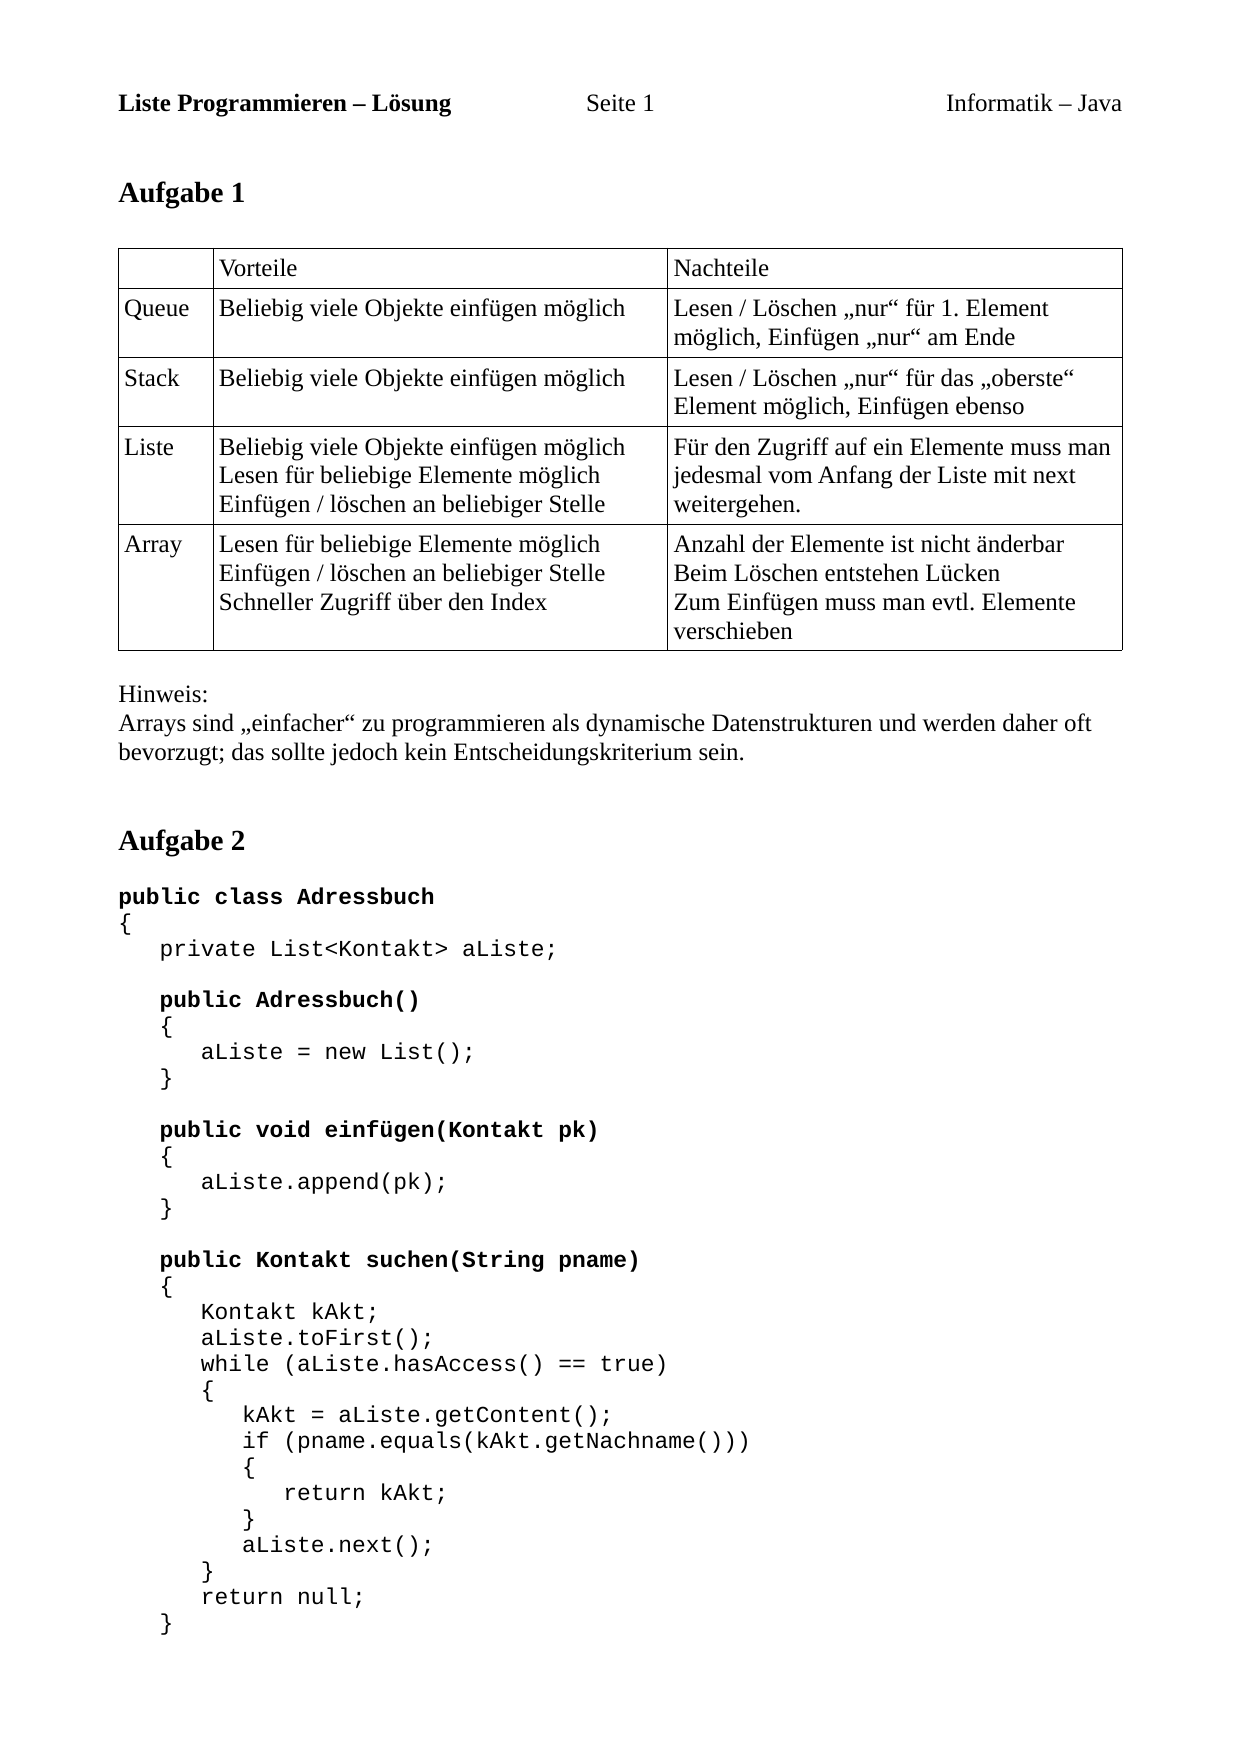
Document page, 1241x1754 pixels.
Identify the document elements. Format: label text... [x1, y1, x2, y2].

table_cell Lesen / Löschen „nur“ für 1. Element möglich, Einfügen „nur“ am Ende [668, 289, 1122, 357]
text public class Adressbuch [118, 885, 1122, 911]
table_cell Liste [119, 427, 213, 524]
table_cell Array [119, 525, 213, 650]
text aListe = new List(); [118, 1041, 1122, 1067]
text } [118, 1067, 1122, 1093]
table_cell Anzahl der Elemente ist nicht änderbar Beim Löschen entstehen Lücken Zum Einfügen muss man evtl. Elemente verschieben [668, 525, 1122, 650]
table_cell Lesen für beliebige Elemente möglich Einfügen / löschen an beliebiger Stelle Schneller Zugriff über den Index [214, 525, 667, 650]
text { [118, 1378, 1122, 1404]
text Kontakt kAkt; [118, 1300, 1122, 1326]
table_cell Für den Zugriff auf ein Elemente muss man jedesmal vom Anfang der Liste mit next weitergehen. [668, 427, 1122, 524]
text public Kontakt suchen(String pname) [118, 1248, 1122, 1274]
table_cell Beliebig viele Objekte einfügen möglich [214, 358, 667, 426]
text { [118, 1274, 1122, 1300]
text kAkt = aListe.getContent(); [118, 1404, 1122, 1430]
text { [118, 1015, 1122, 1041]
table_cell Beliebig viele Objekte einfügen möglich Lesen für beliebige Elemente möglich Einfügen / löschen an beliebiger Stelle [214, 427, 667, 524]
text Aufgabe 2 [118, 823, 1122, 856]
table_cell Beliebig viele Objekte einfügen möglich [214, 289, 667, 357]
table_header [119, 249, 213, 288]
text return null; [118, 1585, 1122, 1611]
text aListe.next(); [118, 1533, 1122, 1559]
table_header Vorteile [214, 249, 667, 288]
text Arrays sind „einfacher“ zu programmieren als dynamische Datenstrukturen und werden daher oft bevorzugt; das sollte jedoch kein Entscheidungskriterium sein. [118, 708, 1122, 765]
text public Adressbuch() [118, 989, 1122, 1015]
text { [118, 1144, 1122, 1170]
table_cell Stack [119, 358, 213, 426]
text private List<Kontakt> aListe; [118, 937, 1122, 963]
text } [118, 1611, 1122, 1637]
text public void einfügen(Kontakt pk) [118, 1118, 1122, 1144]
text } [118, 1196, 1122, 1222]
text Hinweis: [118, 679, 1122, 708]
text if (pname.equals(kAkt.getNachname())) [118, 1430, 1122, 1456]
text aListe.toFirst(); [118, 1326, 1122, 1352]
table_cell Queue [119, 289, 213, 357]
text Aufgabe 1 [118, 176, 1122, 209]
text aListe.append(pk); [118, 1170, 1122, 1196]
text return kAkt; [118, 1482, 1122, 1508]
text } [118, 1559, 1122, 1585]
table_cell Lesen / Löschen „nur“ für das „oberste“ Element möglich, Einfügen ebenso [668, 358, 1122, 426]
table_header Nachteile [668, 249, 1122, 288]
text } [118, 1508, 1122, 1533]
text { [118, 911, 1122, 937]
text { [118, 1456, 1122, 1482]
text while (aListe.hasAccess() == true) [118, 1352, 1122, 1378]
